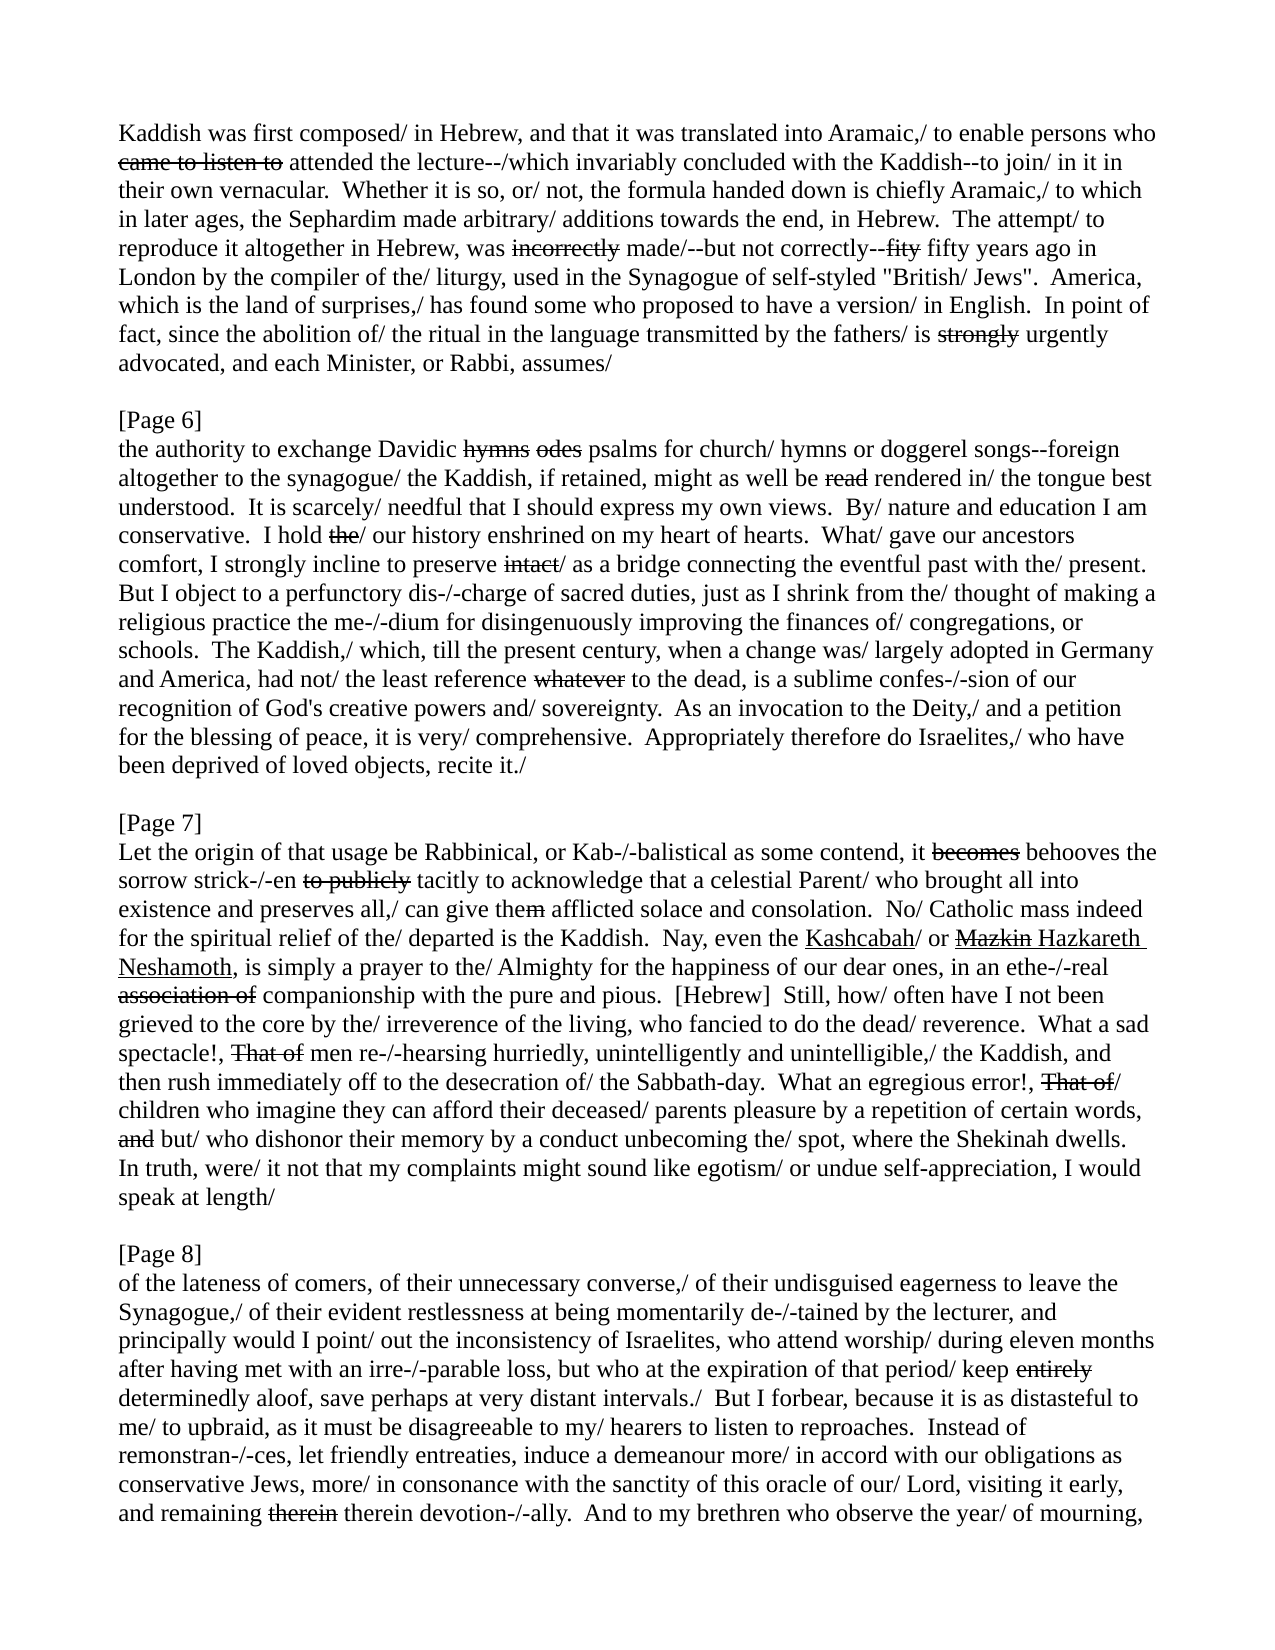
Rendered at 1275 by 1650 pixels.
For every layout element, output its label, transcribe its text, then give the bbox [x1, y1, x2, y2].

text Kaddish was first composed/ in Hebrew, and that it was translated into Aramaic,/ to enable persons who came to listen to attended the lecture--/which invariably concluded with the Kaddish--to join/ in it in their own vernacular. Whether it is so, or/ not, the formula handed down is chiefly Aramaic,/ to which in later ages, the Sephardim made arbitrary/ additions towards the end, in Hebrew. The attempt/ to reproduce it altogether in Hebrew, was incorrectly made/--but not correctly--fity fifty years ago in London by the compiler of the/ liturgy, used in the Synagogue of self-styled "British/ Jews". America, which is the land of surprises,/ has found some who proposed to have a version/ in English. In point of fact, since the abolition of/ the ritual in the language transmitted by the fathers/ is strongly urgently advocated, and each Minister, or Rabbi, assumes/ [118, 118, 1157, 377]
text [Page 6] [118, 406, 1157, 434]
text [Page 7] [118, 808, 1157, 837]
text of the lateness of comers, of their unnecessary converse,/ of their undisguised eagerness to leave the Synagogue,/ of their evident restlessness at being momentarily de-/-tained by the lecturer, and principally would I point/ out the inconsistency of Israelites, who attend worship/ during eleven months after having met with an irre-/-parable loss, but who at the expiration of that period/ keep entirely determinedly aloof, save perhaps at very distant intervals./ But I forbear, because it is as distasteful to me/ to upbraid, as it must be disagreeable to my/ hearers to listen to reproaches. Instead of remonstran-/-ces, let friendly entreaties, induce a demeanour more/ in accord with our obligations as conservative Jews, more/ in consonance with the sanctity of this oracle of our/ Lord, visiting it early, and remaining therein therein devotion-/-ally. And to my brethren who observe the year/ of mourning, [118, 1268, 1157, 1527]
text [Page 8] [118, 1239, 1157, 1268]
text the authority to exchange Davidic hymns odes psalms for church/ hymns or doggerel songs--foreign altogether to the synagogue/ the Kaddish, if retained, might as well be read rendered in/ the tongue best understood. It is scarcely/ needful that I should express my own views. By/ nature and education I am conservative. I hold the/ our history enshrined on my heart of hearts. What/ gave our ancestors comfort, I strongly incline to preserve intact/ as a bridge connecting the eventful past with the/ present. But I object to a perfunctory dis-/-charge of sacred duties, just as I shrink from the/ thought of making a religious practice the me-/-dium for disingenuously improving the finances of/ congregations, or schools. The Kaddish,/ which, till the present century, when a change was/ largely adopted in Germany and America, had not/ the least reference whatever to the dead, is a sublime confes-/-sion of our recognition of God's creative powers and/ sovereignty. As an invocation to the Deity,/ and a petition for the blessing of peace, it is very/ comprehensive. Appropriately therefore do Israelites,/ who have been deprived of loved objects, recite it./ [118, 434, 1157, 779]
text Let the origin of that usage be Rabbinical, or Kab-/-balistical as some contend, it becomes behooves the sorrow strick-/-en to publicly tacitly to acknowledge that a celestial Parent/ who brought all into existence and preserves all,/ can give them afflicted solace and consolation. No/ Catholic mass indeed for the spiritual relief of the/ departed is the Kaddish. Nay, even the Kashcabah/ or Mazkin Hazkareth Neshamoth, is simply a prayer to the/ Almighty for the happiness of our dear ones, in an ethe-/-real association of companionship with the pure and pious. [Hebrew] Still, how/ often have I not been grieved to the core by the/ irreverence of the living, who fancied to do the dead/ reverence. What a sad spectacle!, That of men re-/-hearsing hurriedly, unintelligently and unintelligible,/ the Kaddish, and then rush immediately off to the desecration of/ the Sabbath-day. What an egregious error!, That of/ children who imagine they can afford their deceased/ parents pleasure by a repetition of certain words, and but/ who dishonor their memory by a conduct unbecoming the/ spot, where the Shekinah dwells. In truth, were/ it not that my complaints might sound like egotism/ or undue self-appreciation, I would speak at length/ [118, 837, 1157, 1211]
